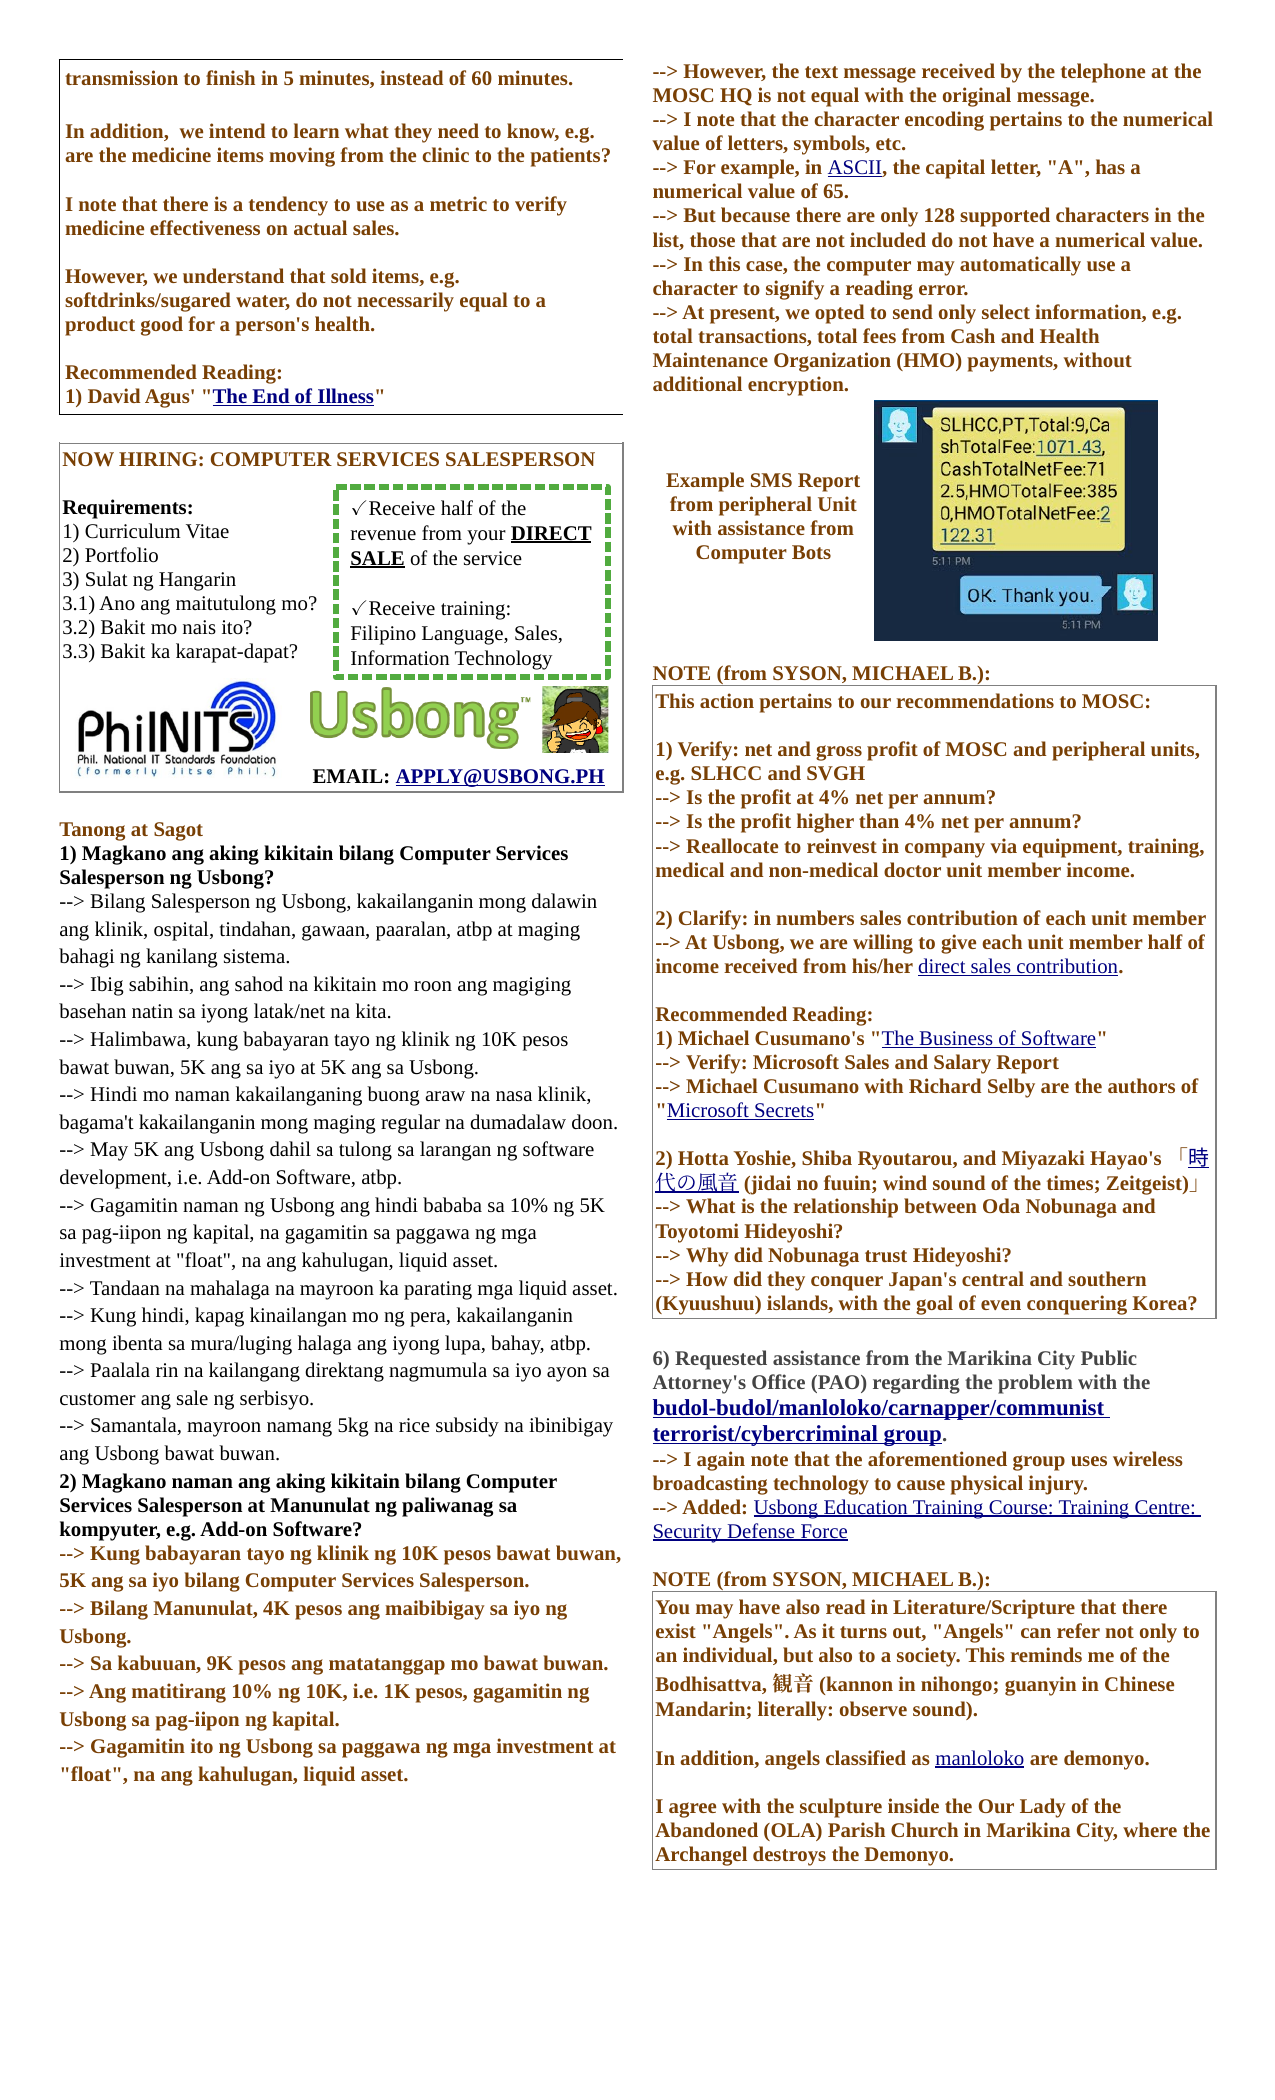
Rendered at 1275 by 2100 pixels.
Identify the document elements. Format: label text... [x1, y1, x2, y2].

table_header NOW HIRING: COMPUTER SERVICES SALESPERSON Requirements: 1) Curriculum Vitae 2) Portfolio 3) Sulat ng Hangarin 3.1) Ano ang maitutulong mo? 3.2) Bakit mo nais ito? 3.3) Bakit ka karapat-dapat? EMAIL: APPLY@USBONG.PH [60, 444, 622, 791]
subtitle 1) Magkano ang aking kikitain bilang Computer Services Salesperson ng Usbong? [59, 841, 623, 889]
text Example SMS Report from peripheral Unit [652, 468, 874, 516]
picture [310, 687, 531, 749]
text --> However, the text message received by the telephone at the MOSC HQ is not equal with the original message. [652, 59, 1216, 107]
subtitle Tanong at Sagot [59, 817, 623, 841]
text --> Bilang Salesperson ng Usbong, kakailanganin mong dalawin ang klinik, ospital, tindahan, gawaan, paaralan, atbp at maging bahagi ng kanilang sistema. --> Ibig sabihin, ang sahod na kikitain mo roon ang magiging basehan natin sa iyong latak/net na kita. --> Halimbawa, kung babayaran tayo ng klinik ng 10K pesos bawat buwan, 5K ang sa iyo at 5K ang sa Usbong. --> Hindi mo naman kakailanganing buong araw na nasa klinik, bagama't kakailanganin mong maging regular na dumadalaw doon. --> May 5K ang Usbong dahil sa tulong sa larangan ng software development, i.e. Add-on Software, atbp. --> Gagamitin naman ng Usbong ang hindi bababa sa 10% ng 5K sa pag-iipon ng kapital, na gagamitin sa paggawa ng mga investment at "float", na ang kahulugan, liquid asset. --> Tandaan na mahalaga na mayroon ka parating mga liquid asset. --> Kung hindi, kapag kinailangan mo ng pera, kakailanganin mong ibenta sa mura/luging halaga ang iyong lupa, bahay, atbp. --> Paalala rin na kailangang direktang nagmumula sa iyo ayon sa customer ang sale ng serbisyo. --> Samantala, mayroon namang 5kg na rice subsidy na ibinibigay ang Usbong bawat buwan. [59, 889, 623, 1465]
subtitle 2) Magkano naman ang aking kikitain bilang Computer Services Salesperson at Manunulat ng paliwanag sa kompyuter, e.g. Add-on Software? [59, 1469, 623, 1541]
text --> But because there are only 128 supported characters in the list, those that are not included do not have a numerical value. [652, 203, 1216, 252]
text --> I again note that the aforementioned group uses wireless broadcasting technology to cause physical injury. [652, 1446, 1216, 1494]
text --> Added: Usbong Education Training Course: Training Centre: Security Defense Force [652, 1494, 1216, 1543]
picture [874, 400, 1158, 641]
text --> For example, in ASCII, the capital letter, "A", has a numerical value of 65. [652, 155, 1216, 203]
text NOTE (from SYSON, MICHAEL B.): [652, 1543, 1216, 1591]
table_header transmission to finish in 5 minutes, instead of 60 minutes. In addition, we intend to learn what they need to know, e.g. are the medicine items moving from the clinic to the patients? I note that there is a tendency to use as a metric to verify medicine effectiveness on actual sales. However, we understand that sold items, e.g. softdrinks/sugared water, do not necessarily equal to a product good for a person's health. Recommended Reading: 1) David Agus' "The End of Illness" [60, 60, 623, 414]
picture [71, 678, 282, 779]
table_header This action pertains to our recommendations to MOSC: 1) Verify: net and gross profit of MOSC and peripheral units, e.g. SLHCC and SVGH --> Is the profit at 4% net per annum? --> Is the profit higher than 4% net per annum? --> Reallocate to reinvest in company via equipment, training, medical and non-medical doctor unit member income. 2) Clarify: in numbers sales contribution of each unit member --> At Usbong, we are willing to give each unit member half of income received from his/her direct sales contribution. Recommended Reading: 1) Michael Cusumano's "The Business of Software" --> Verify: Microsoft Sales and Salary Report --> Michael Cusumano with Richard Selby are the authors of "Microsoft Secrets" 2) Hotta Yoshie, Shiba Ryoutarou, and Miyazaki Hayao's 「時代の風音 (jidai no fuuin; wind sound of the times; Zeitgeist)」 --> What is the relationship between Oda Nobunaga and Toyotomi Hideyoshi? --> Why did Nobunaga trust Hideyoshi? --> How did they conquer Japan's central and southern (Kyuushuu) islands, with the goal of even conquering Korea? [653, 686, 1215, 1318]
text with assistance from Computer Bots [652, 516, 874, 564]
text 6) Requested assistance from the Marikina City Public Attorney's Office (PAO) regarding the problem with the budol-budol/manloloko/carnapper/communist terrorist/cybercriminal group. [652, 1346, 1216, 1446]
text --> At present, we opted to send only select information, e.g. total transactions, total fees from Cash and Health Maintenance Organization (HMO) payments, without additional encryption. [652, 300, 1216, 396]
text [1158, 468, 1216, 516]
text --> Kung babayaran tayo ng klinik ng 10K pesos bawat buwan, 5K ang sa iyo bilang Computer Services Salesperson. --> Bilang Manunulat, 4K pesos ang maibibigay sa iyo ng Usbong. --> Sa kabuuan, 9K pesos ang matatanggap mo bawat buwan. --> Ang matitirang 10% ng 10K, i.e. 1K pesos, gagamitin ng Usbong sa pag-iipon ng kapital. --> Gagamitin ito ng Usbong sa paggawa ng mga investment at "float", na ang kahulugan, liquid asset. [59, 1541, 623, 1786]
table_header You may have also read in Literature/Scripture that there exist "Angels". As it turns out, "Angels" can refer not only to an individual, but also to a society. This reminds me of the Bodhisattva, 観音 (kannon in nihongo; guanyin in Chinese Mandarin; literally: observe sound). In addition, angels classified as manloloko are demonyo. I agree with the sculpture inside the Our Lady of the Abandoned (OLA) Parish Church in Marikina City, where the Archangel destroys the Demonyo. [653, 1592, 1215, 1869]
text --> In this case, the computer may automatically use a character to signify a reading error. [652, 252, 1216, 300]
text NOTE (from SYSON, MICHAEL B.): [652, 661, 1216, 685]
text --> I note that the character encoding pertains to the numerical value of letters, symbols, etc. [652, 107, 1216, 155]
text [1158, 516, 1216, 564]
picture [542, 686, 609, 753]
